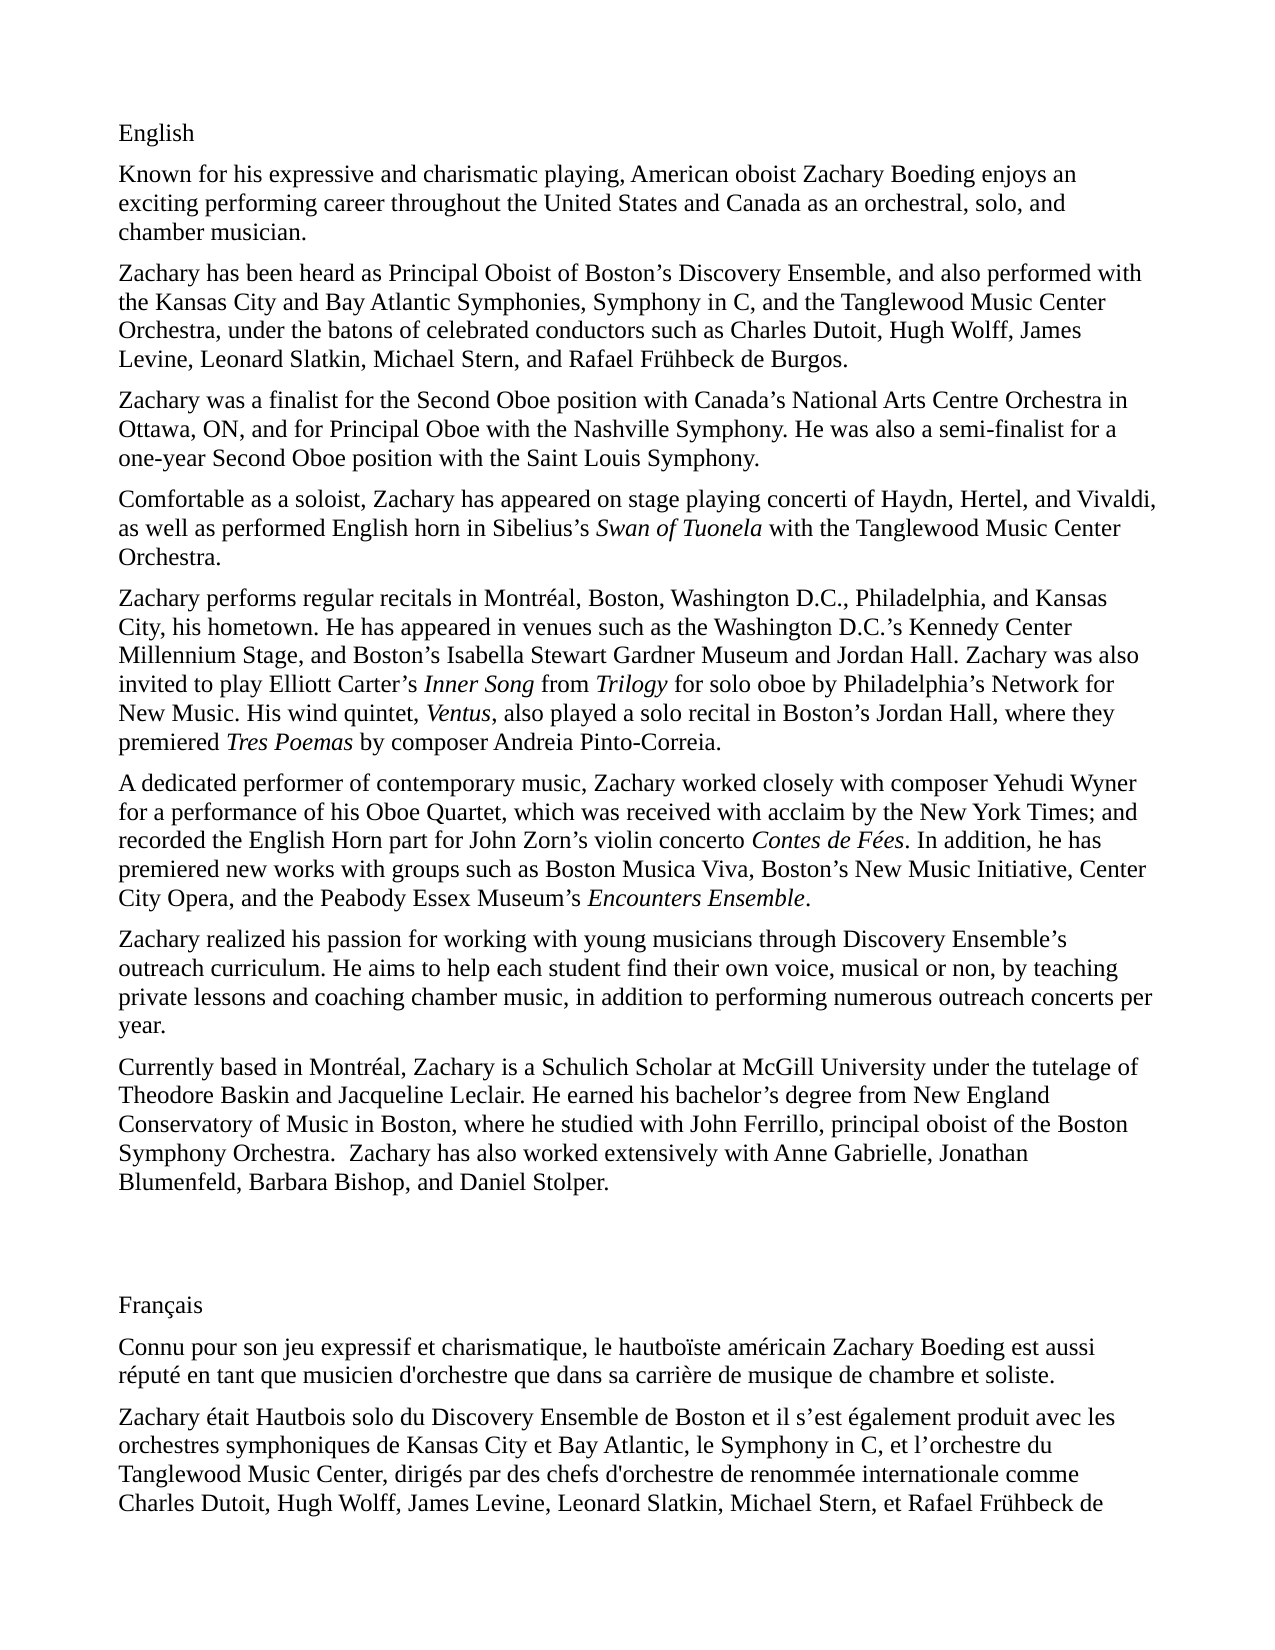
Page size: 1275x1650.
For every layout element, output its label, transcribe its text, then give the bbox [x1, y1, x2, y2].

text Connu pour son jeu expressif et charismatique, le hautboïste américain Zachary Boeding est aussi réputé en tant que musicien d'orchestre que dans sa carrière de musique de chambre et soliste. [118, 1332, 1157, 1389]
text English [118, 118, 1157, 147]
text Currently based in Montréal, Zachary is a Schulich Scholar at McGill University under the tutelage of Theodore Baskin and Jacqueline Leclair. He earned his bachelor’s degree from New England Conservatory of Music in Boston, where he studied with John Ferrillo, principal oboist of the Boston Symphony Orchestra. Zachary has also worked extensively with Anne Gabrielle, Jonathan Blumenfeld, Barbara Bishop, and Daniel Stolper. [118, 1052, 1157, 1196]
text A dedicated performer of contemporary music, Zachary worked closely with composer Yehudi Wyner for a performance of his Oboe Quartet, which was received with acclaim by the New York Times; and recorded the English Horn part for John Zorn’s violin concerto Contes de Fées. In addition, he has premiered new works with groups such as Boston Musica Viva, Boston’s New Music Initiative, Center City Opera, and the Peabody Essex Museum’s Encounters Ensemble. [118, 768, 1157, 912]
text Français [118, 1291, 1157, 1319]
text Zachary has been heard as Principal Oboist of Boston’s Discovery Ensemble, and also performed with the Kansas City and Bay Atlantic Symphonies, Symphony in C, and the Tanglewood Music Center Orchestra, under the batons of celebrated conductors such as Charles Dutoit, Hugh Wolff, James Levine, Leonard Slatkin, Michael Stern, and Rafael Frühbeck de Burgos. [118, 258, 1157, 373]
text Zachary performs regular recitals in Montréal, Boston, Washington D.C., Philadelphia, and Kansas City, his hometown. He has appeared in venues such as the Washington D.C.’s Kennedy Center Millennium Stage, and Boston’s Isabella Stewart Gardner Museum and Jordan Hall. Zachary was also invited to play Elliott Carter’s Inner Song from Trilogy for solo oboe by Philadelphia’s Network for New Music. His wind quintet, Ventus, also played a solo recital in Boston’s Jordan Hall, where they premiered Tres Poemas by composer Andreia Pinto-Correia. [118, 583, 1157, 756]
text Comfortable as a soloist, Zachary has appeared on stage playing concerti of Haydn, Hertel, and Vivaldi, as well as performed English horn in Sibelius’s Swan of Tuonela with the Tanglewood Music Center Orchestra. [118, 484, 1157, 571]
text Known for his expressive and charismatic playing, American oboist Zachary Boeding enjoys an exciting performing career throughout the United States and Canada as an orchestral, solo, and chamber musician. [118, 159, 1157, 246]
text Zachary realized his passion for working with young musicians through Discovery Ensemble’s outreach curriculum. He aims to help each student find their own voice, musical or non, by teaching private lessons and coaching chamber music, in addition to performing numerous outreach concerts per year. [118, 924, 1157, 1039]
text Zachary was a finalist for the Second Oboe position with Canada’s National Arts Centre Orchestra in Ottawa, ON, and for Principal Oboe with the Nashville Symphony. He was also a semi-finalist for a one-year Second Oboe position with the Saint Louis Symphony. [118, 386, 1157, 472]
text Zachary était Hautbois solo du Discovery Ensemble de Boston et il s’est également produit avec les orchestres symphoniques de Kansas City et Bay Atlantic, le Symphony in C, et l’orchestre du Tanglewood Music Center, dirigés par des chefs d'orchestre de renommée internationale comme Charles Dutoit, Hugh Wolff, James Levine, Leonard Slatkin, Michael Stern, et Rafael Frühbeck de [118, 1402, 1157, 1517]
